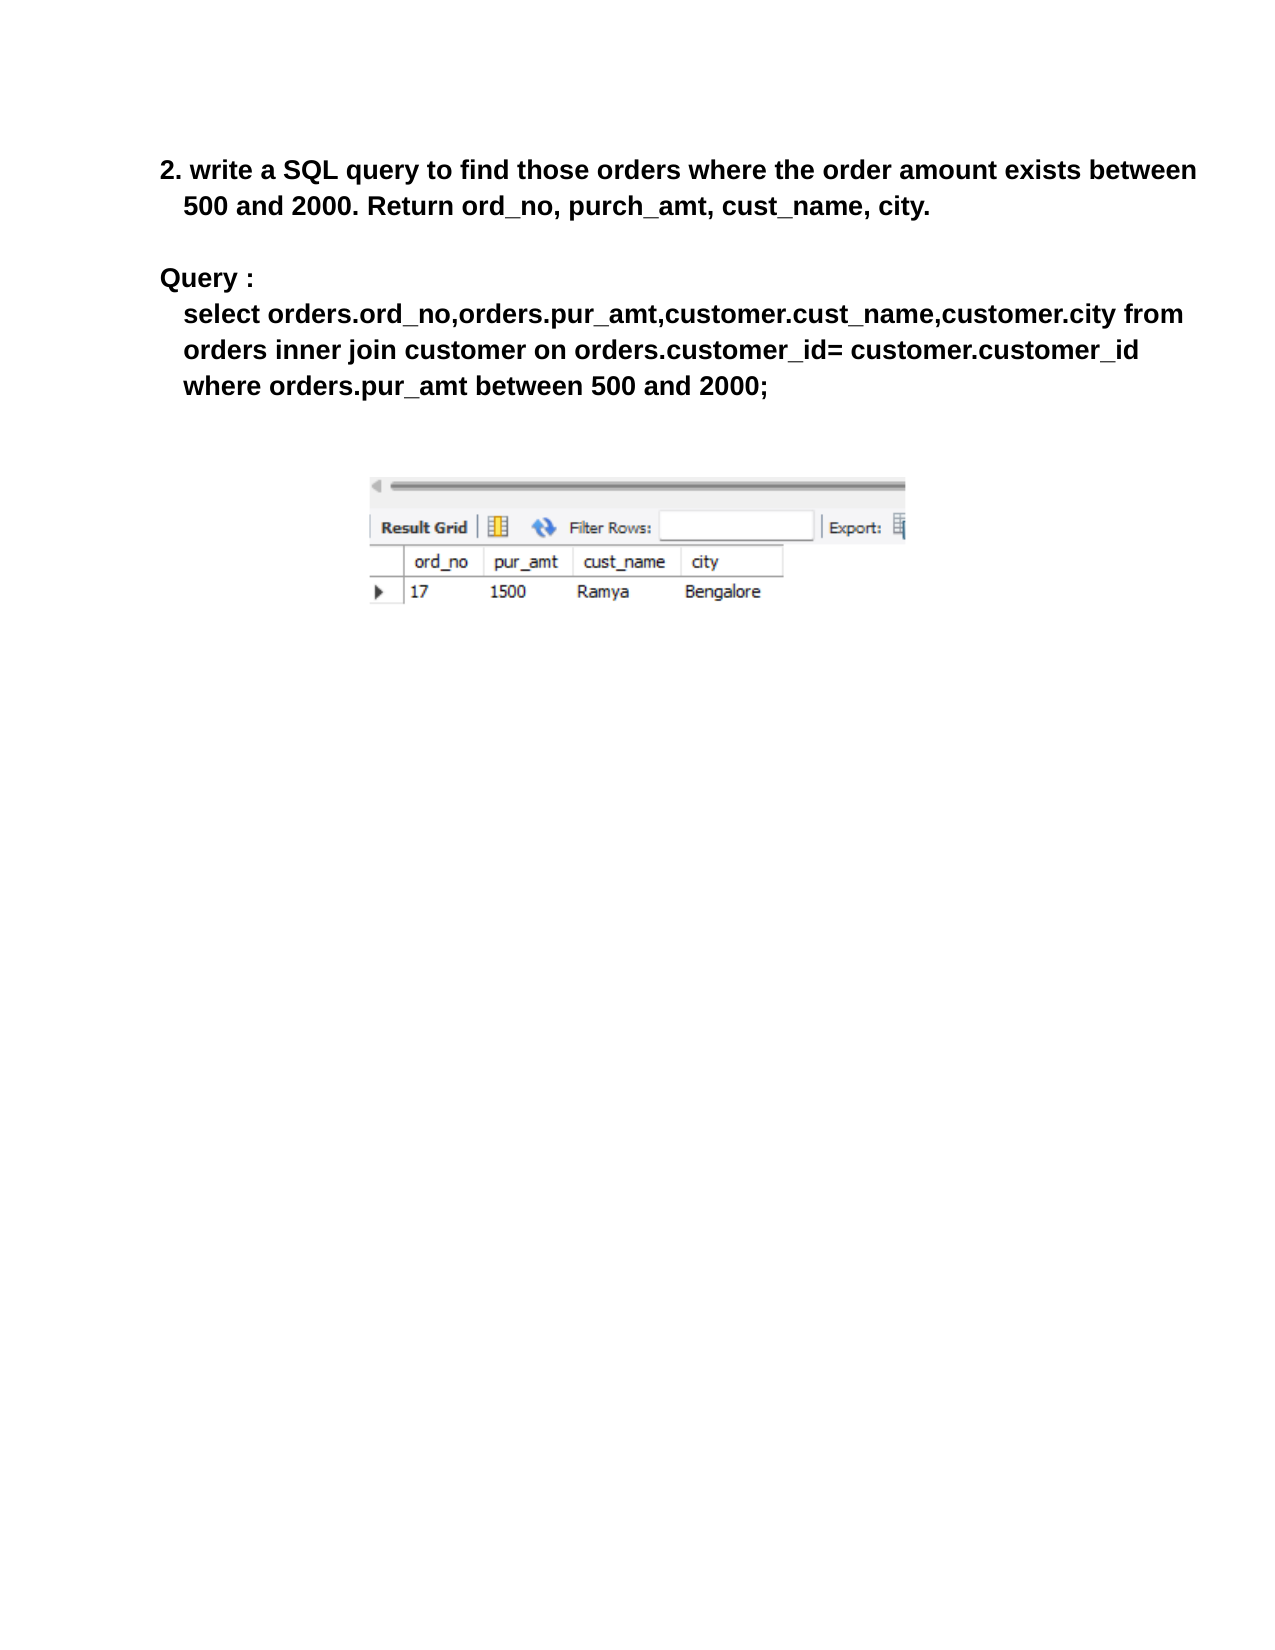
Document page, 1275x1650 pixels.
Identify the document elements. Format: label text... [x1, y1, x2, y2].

text select orders.ord_no,orders.pur_amt,customer.cust_name,customer.city from orders inner join customer on orders.customer_id= customer.customer_id where orders.pur_amt between 500 and 2000; [159, 298, 1210, 401]
picture [369, 477, 906, 733]
text 2. write a SQL query to find those orders where the order amount exists between 500 and 2000. Return ord_no, purch_amt, cust_name, city. [159, 154, 1210, 221]
text Query : [159, 262, 1210, 293]
